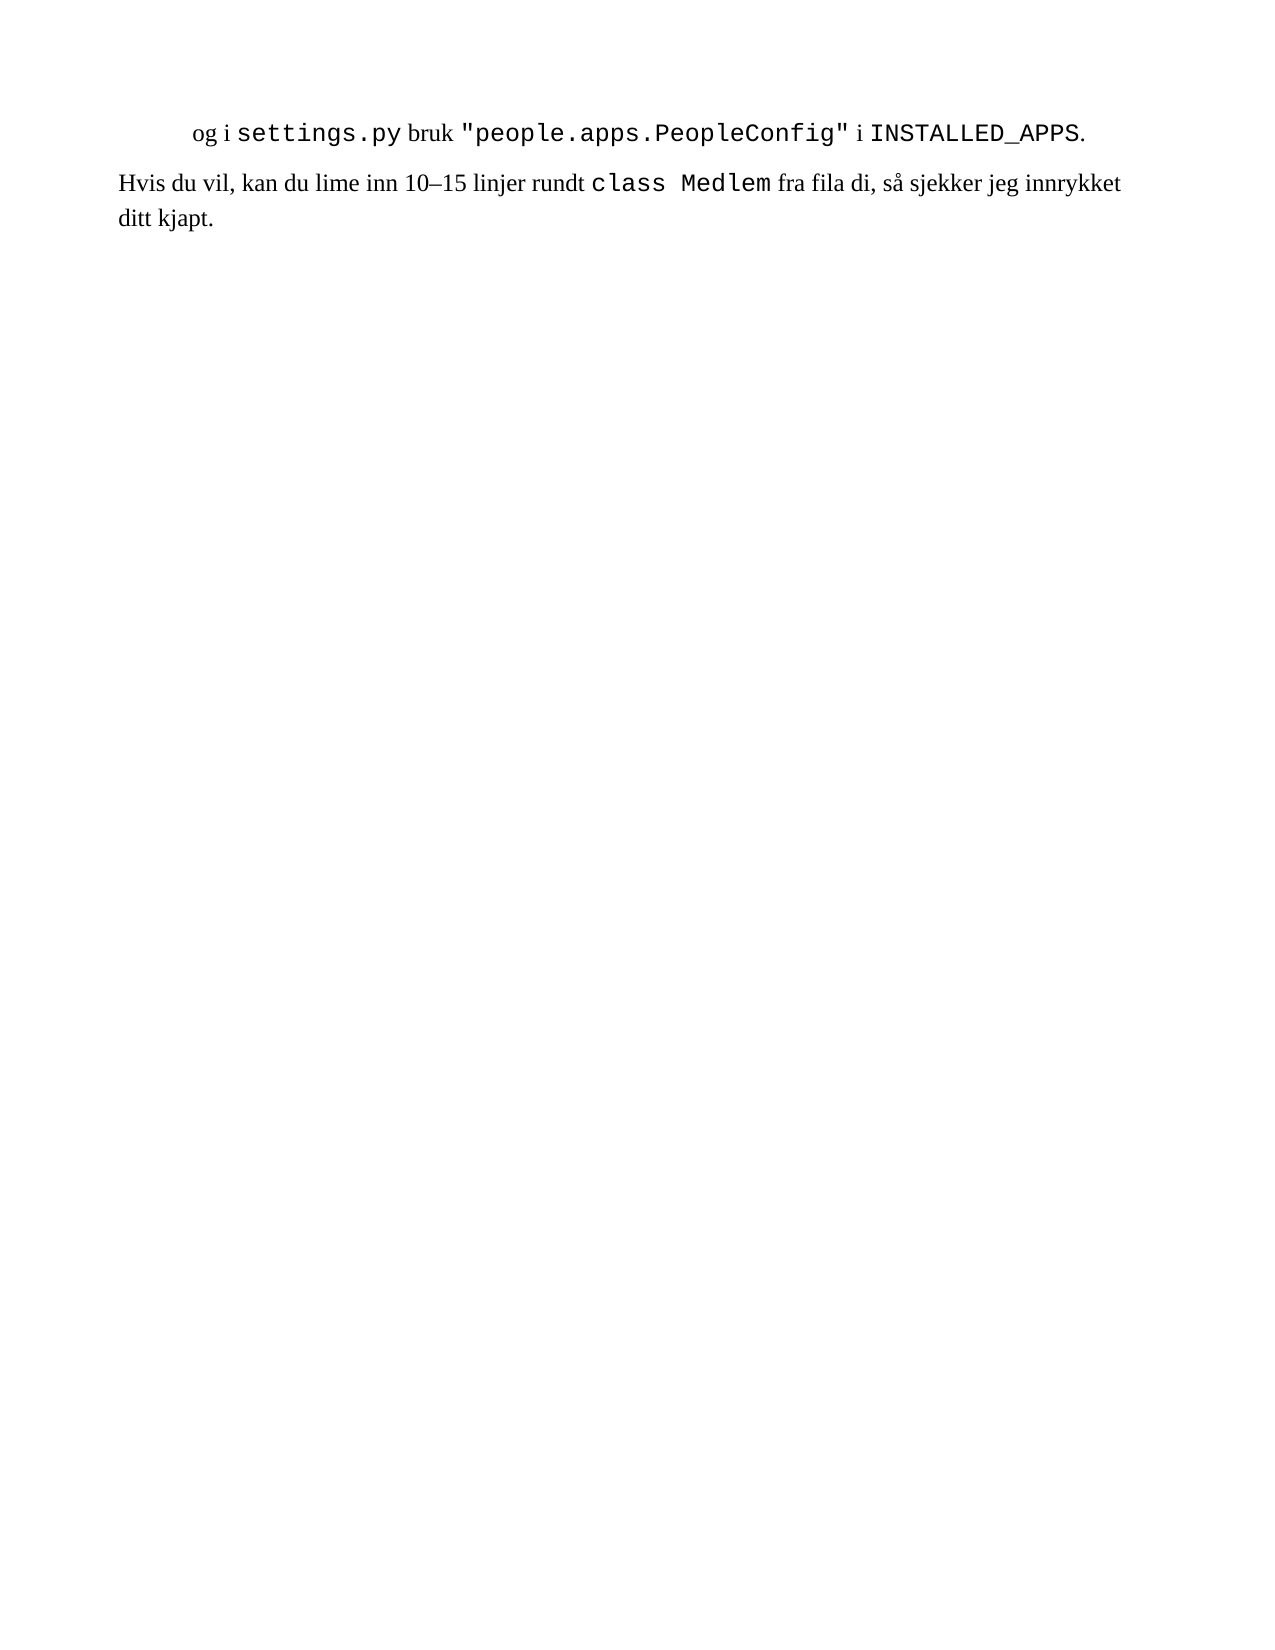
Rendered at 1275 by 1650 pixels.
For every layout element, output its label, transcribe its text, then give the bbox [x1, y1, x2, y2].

text Hvis du vil, kan du lime inn 10–15 linjer rundt class Medlem fra fila di, så sjekker jeg innrykket ditt kjapt. [118, 168, 1157, 232]
list og i settings.py bruk "people.apps.PeopleConfig" i INSTALLED_APPS. [162, 118, 1157, 149]
